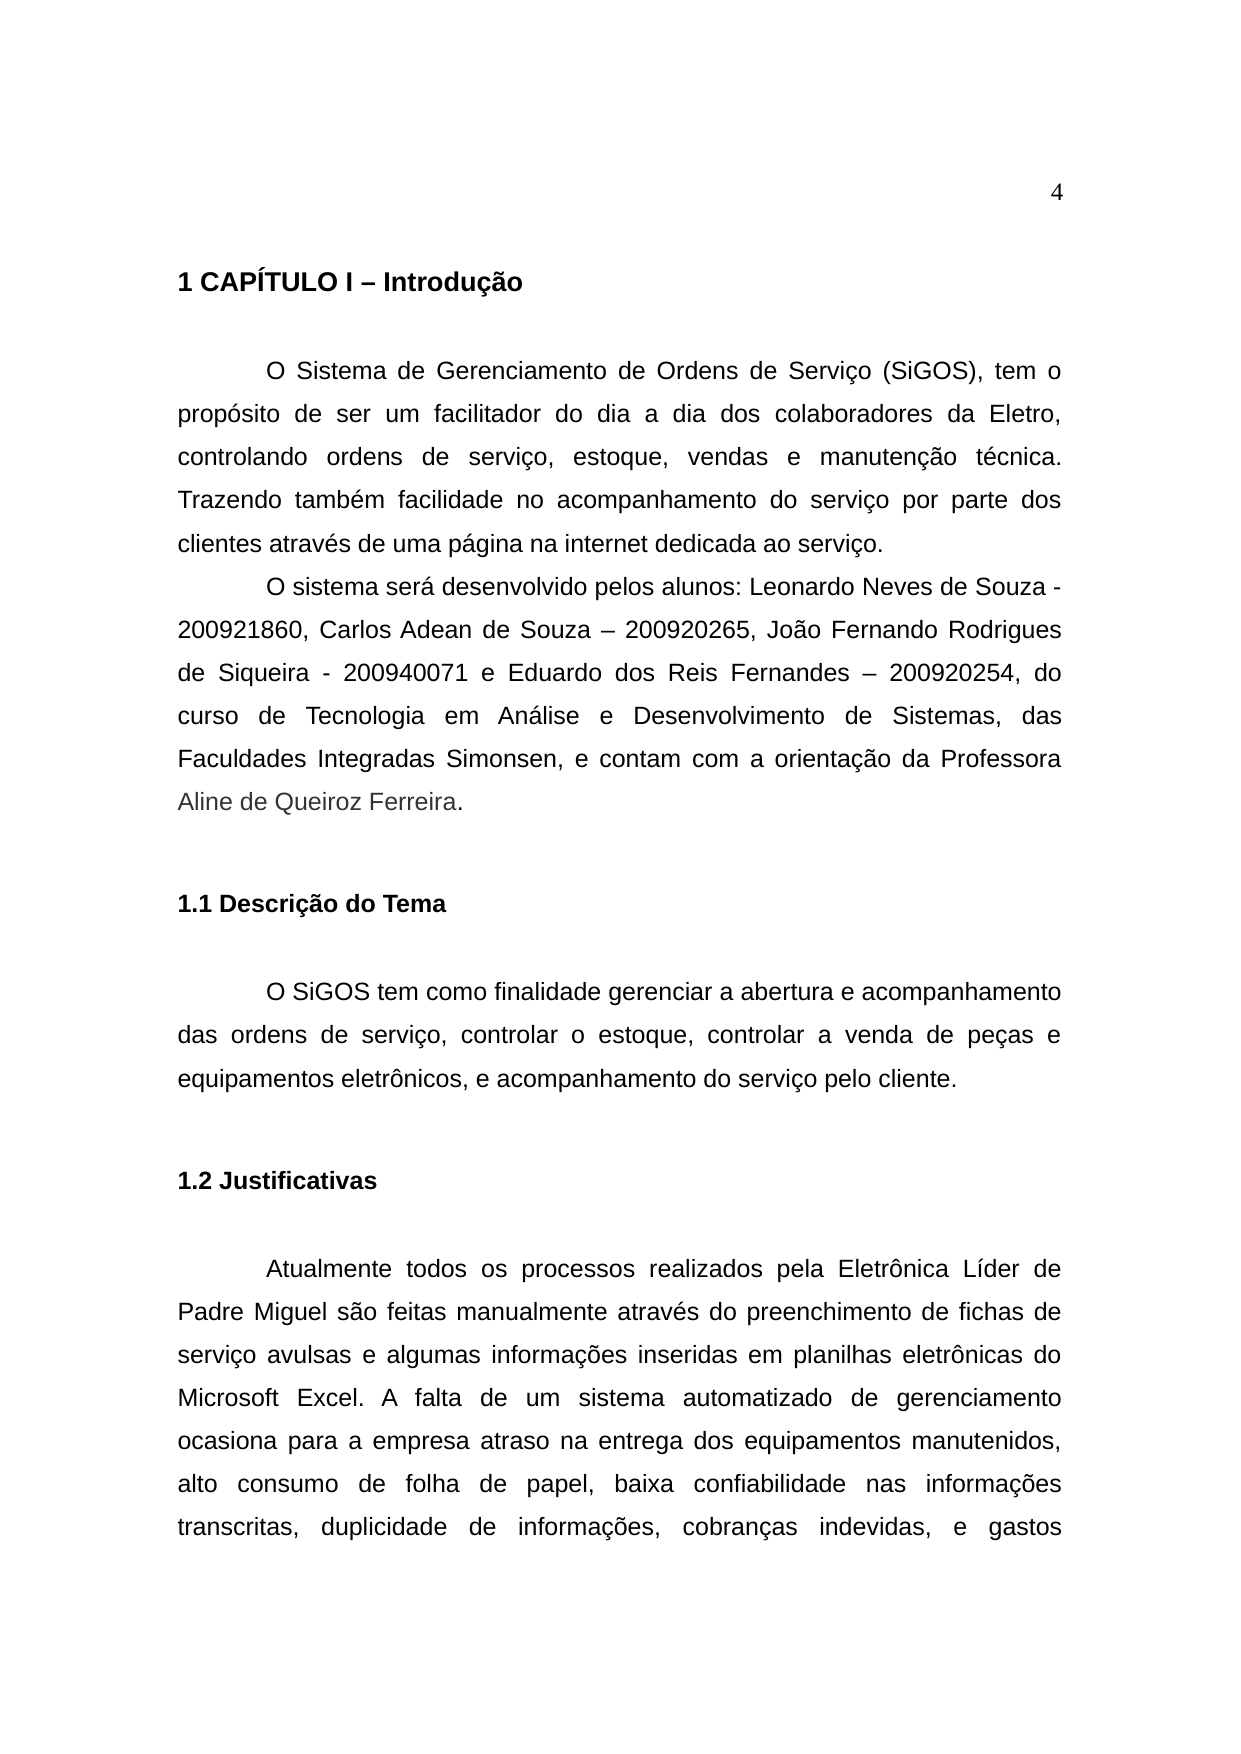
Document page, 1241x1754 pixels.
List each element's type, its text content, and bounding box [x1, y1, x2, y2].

text O sistema será desenvolvido pelos alunos: Leonardo Neves de Souza - 200921860, Carlos Adean de Souza – 200920265, João Fernando Rodrigues de Siqueira - 200940071 e Eduardo dos Reis Fernandes – 200920254, do curso de Tecnologia em Análise e Desenvolvimento de Sistemas, das Faculdades Integradas Simonsen, e contam com a orientação da Professora Aline de Queiroz Ferreira. [177, 572, 1063, 816]
subtitle Descrição do Tema [177, 889, 1063, 918]
subtitle Justificativas [177, 1166, 1063, 1194]
text O SiGOS tem como finalidade gerenciar a abertura e acompanhamento das ordens de serviço, controlar o estoque, controlar a venda de peças e equipamentos eletrônicos, e acompanhamento do serviço pelo cliente. [177, 977, 1063, 1092]
subtitle CAPÍTULO I – Introdução [177, 266, 1063, 297]
text Atualmente todos os processos realizados pela Eletrônica Líder de Padre Miguel são feitas manualmente através do preenchimento de fichas de serviço avulsas e algumas informações inseridas em planilhas eletrônicas do Microsoft Excel. A falta de um sistema automatizado de gerenciamento ocasiona para a empresa atraso na entrega dos equipamentos manutenidos, alto consumo de folha de papel, baixa confiabilidade nas informações transcritas, duplicidade de informações, cobranças indevidas, e gastos [177, 1253, 1063, 1541]
text O Sistema de Gerenciamento de Ordens de Serviço (SiGOS), tem o propósito de ser um facilitador do dia a dia dos colaboradores da Eletro, controlando ordens de serviço, estoque, vendas e manutenção técnica. Trazendo também facilidade no acompanhamento do serviço por parte dos clientes através de uma página na internet dedicada ao serviço. [177, 356, 1063, 557]
